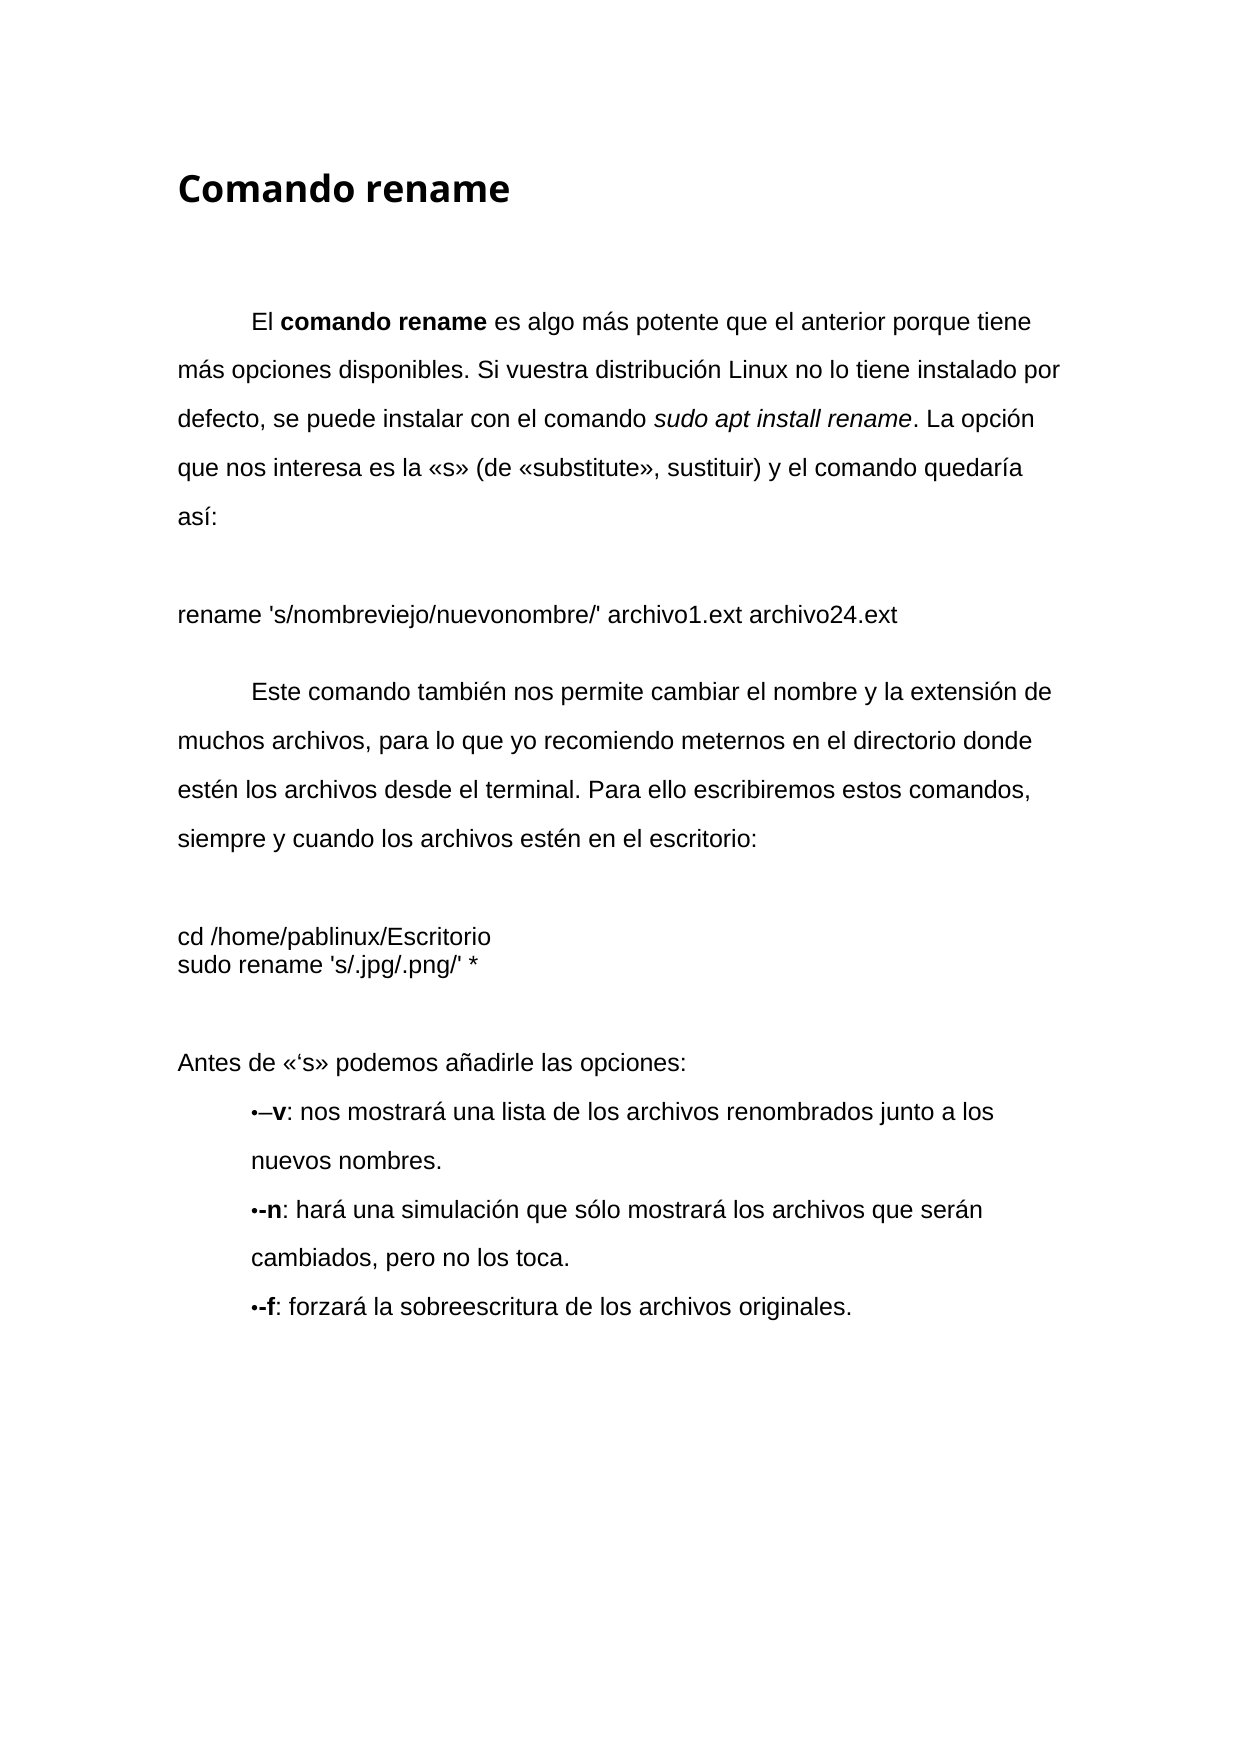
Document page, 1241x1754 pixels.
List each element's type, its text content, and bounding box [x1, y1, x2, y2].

text sudo rename 's/.jpg/.png/' * [177, 950, 1063, 979]
text rename 's/nombreviejo/nuevonombre/' archivo1.ext archivo24.ext [177, 600, 1063, 628]
subtitle Comando rename [177, 162, 1063, 213]
text El comando rename es algo más potente que el anterior porque tiene más opciones disponibles. Si vuestra distribución Linux no lo tiene instalado por defecto, se puede instalar con el comando sudo apt install rename. La opción que nos interesa es la «s» (de «substitute», sustituir) y el comando quedaría así: [177, 307, 1063, 531]
list –v: nos mostrará una lista de los archivos renombrados junto a los nuevos nombres. [177, 1097, 1063, 1174]
text cd /home/pablinux/Escritorio [177, 922, 1063, 950]
list -f: forzará la sobreescritura de los archivos originales. [177, 1292, 1063, 1321]
list -n: hará una simulación que sólo mostrará los archivos que serán cambiados, pero no los toca. [177, 1194, 1063, 1272]
text Antes de «‘s» podemos añadirle las opciones: [177, 1048, 1063, 1077]
text Este comando también nos permite cambiar el nombre y la extensión de muchos archivos, para lo que yo recomiendo meternos en el directorio donde estén los archivos desde el terminal. Para ello escribiremos estos comandos, siempre y cuando los archivos estén en el escritorio: [177, 677, 1063, 853]
